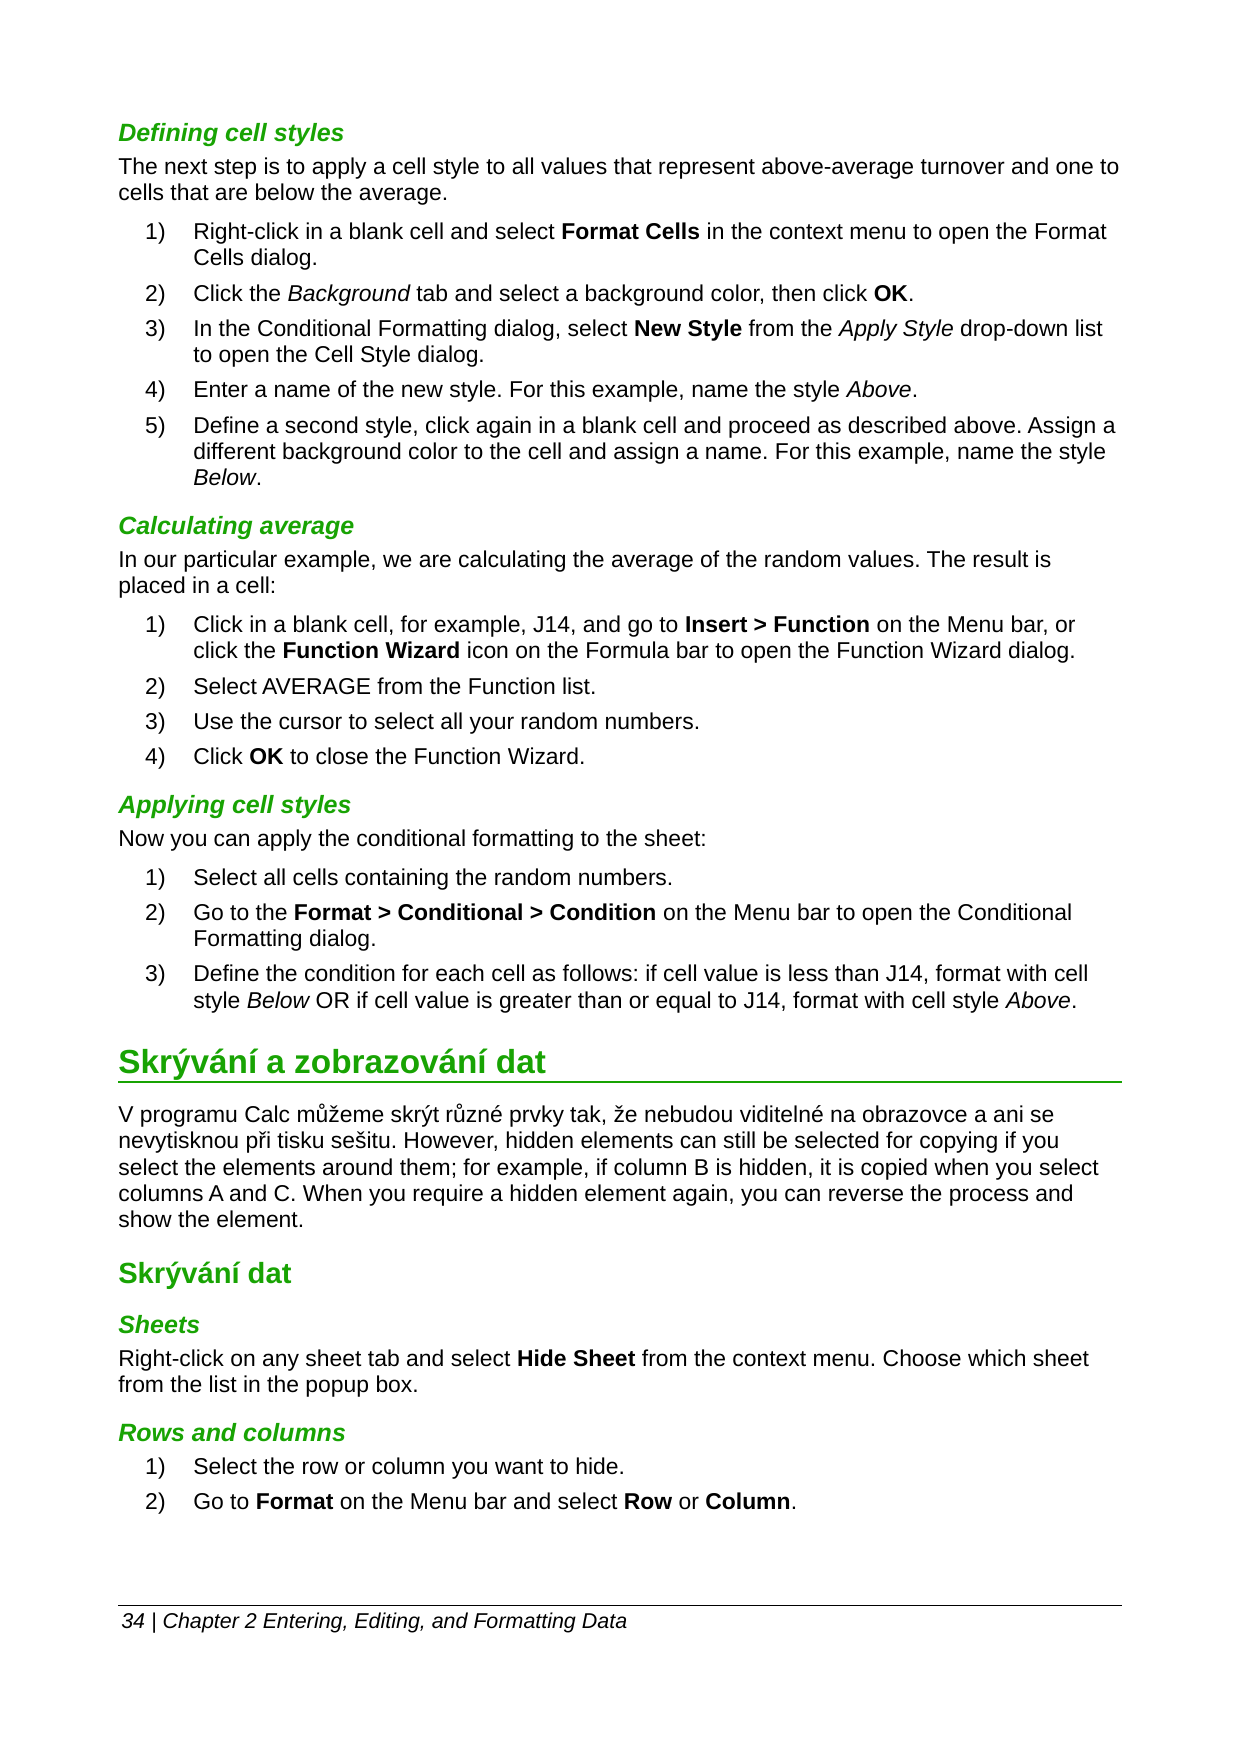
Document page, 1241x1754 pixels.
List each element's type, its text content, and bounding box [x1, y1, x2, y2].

text The next step is to apply a cell style to all values that represent above-average turnover and one to cells that are below the average. [118, 153, 1122, 206]
list Go to the Format > Conditional > Condition on the Menu bar to open the Conditional Formatting dialog. [165, 899, 1122, 952]
subtitle Rows and columns [118, 1418, 1122, 1447]
list Click OK to close the Function Wizard. [165, 743, 1122, 769]
text V programu Calc můžeme skrýt různé prvky tak, že nebudou viditelné na obrazovce a ani se nevytisknou při tisku sešitu. However, hidden elements can still be selected for copying if you select the elements around them; for example, if column B is hidden, it is copied when you select columns A and C. When you require a hidden element again, you can reverse the process and show the element. [118, 1101, 1122, 1233]
list Click the Background tab and select a background color, then click OK. [165, 279, 1122, 306]
text Now you can apply the conditional formatting to the sheet: [118, 825, 1122, 851]
text In our particular example, we are calculating the average of the random values. The result is placed in a cell: [118, 546, 1122, 599]
list Select all cells containing the random numbers. [165, 864, 1122, 890]
list Right-click in a blank cell and select Format Cells in the context menu to open the Format Cells dialog. [165, 218, 1122, 271]
subtitle Skrývání a zobrazování dat [118, 1043, 1122, 1081]
list Define a second style, click again in a blank cell and proceed as described above. Assign a different background color to the cell and assign a name. For this example, name the style Below. [165, 412, 1122, 491]
text Right-click on any sheet tab and select Hide Sheet from the context menu. Choose which sheet from the list in the popup box. [118, 1345, 1122, 1398]
subtitle Applying cell styles [118, 790, 1122, 819]
list Go to Format on the Menu bar and select Row or Column. [165, 1488, 1122, 1515]
subtitle Skrývání dat [118, 1256, 1122, 1290]
list Use the cursor to select all your random numbers. [165, 708, 1122, 734]
subtitle Defining cell styles [118, 118, 1122, 147]
list In the Conditional Formatting dialog, select New Style from the Apply Style drop-down list to open the Cell Style dialog. [165, 315, 1122, 367]
subtitle Sheets [118, 1310, 1122, 1339]
list Enter a name of the new style. For this example, name the style Above. [165, 376, 1122, 403]
subtitle Calculating average [118, 511, 1122, 540]
list Define the condition for each cell as follows: if cell value is less than J14, format with cell style Below OR if cell value is greater than or equal to J14, format with cell style Above. [165, 960, 1122, 1013]
list Select AVERAGE from the Function list. [165, 673, 1122, 699]
list Select the row or column you want to hide. [165, 1453, 1122, 1479]
list Click in a blank cell, for example, J14, and go to Insert > Function on the Menu bar, or click the Function Wizard icon on the Formula bar to open the Function Wizard dialog. [165, 611, 1122, 664]
